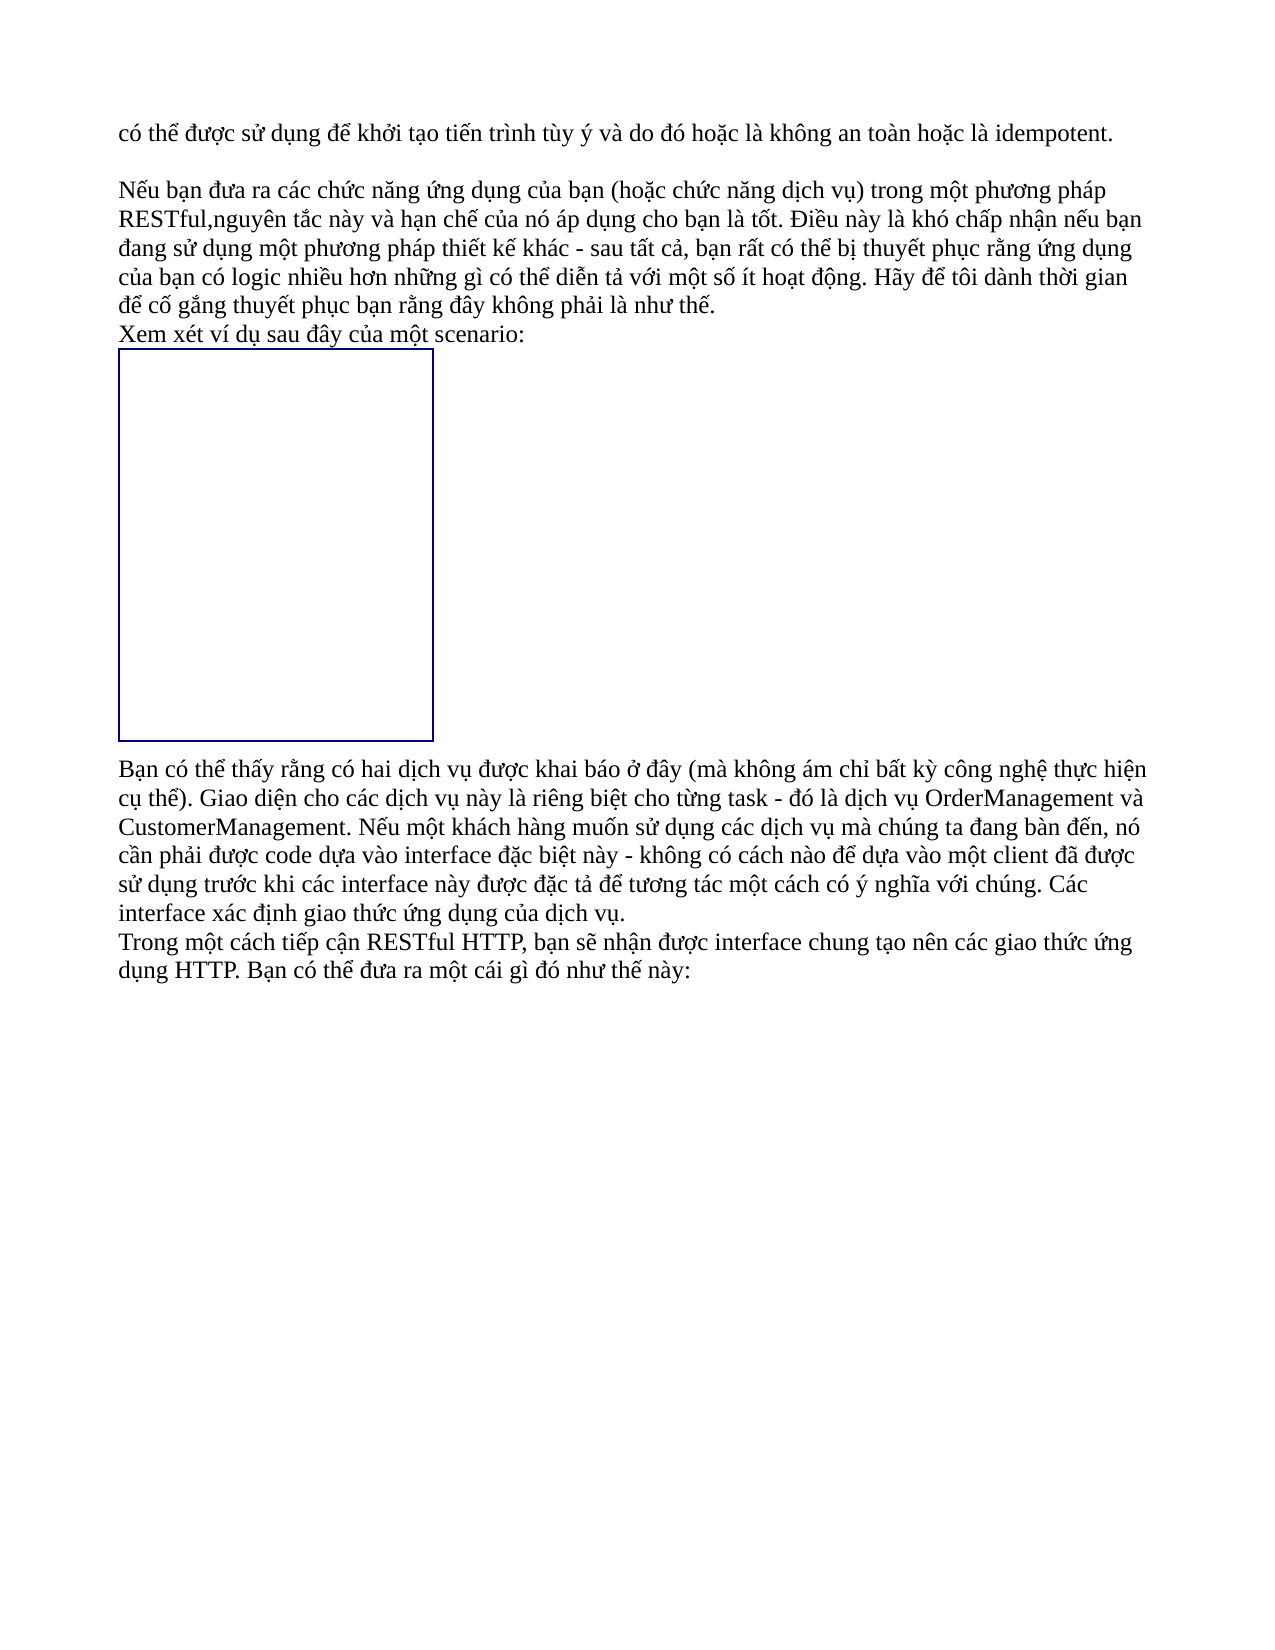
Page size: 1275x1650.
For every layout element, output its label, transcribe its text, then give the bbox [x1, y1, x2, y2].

text Bạn có thể thấy rằng có hai dịch vụ được khai báo ở đây (mà không ám chỉ bất kỳ công nghệ thực hiện cụ thể). Giao diện cho các dịch vụ này là riêng biệt cho từng task - đó là dịch vụ OrderManagement và CustomerManagement. Nếu một khách hàng muốn sử dụng các dịch vụ mà chúng ta đang bàn đến, nó cần phải được code dựa vào interface đặc biệt này - không có cách nào để dựa vào một client đã được sử dụng trước khi các interface này được đặc tả để tương tác một cách có ý nghĩa với chúng. Các interface xác định giao thức ứng dụng của dịch vụ. Trong một cách tiếp cận RESTful HTTP, bạn sẽ nhận được interface chung tạo nên các giao thức ứng dụng HTTP. Bạn có thể đưa ra một cái gì đó như thế này: [118, 754, 1157, 984]
text có thể được sử dụng để khởi tạo tiến trình tùy ý và do đó hoặc là không an toàn hoặc là idempotent. Nếu bạn đưa ra các chức năng ứng dụng của bạn (hoặc chức năng dịch vụ) trong một phương pháp RESTful,nguyên tắc này và hạn chế của nó áp dụng cho bạn là tốt. Điều này là khó chấp nhận nếu bạn đang sử dụng một phương pháp thiết kế khác - sau tất cả, bạn rất có thể bị thuyết phục rằng ứng dụng của bạn có logic nhiều hơn những gì có thể diễn tả với một số ít hoạt động. Hãy để tôi dành thời gian để cố gắng thuyết phục bạn rằng đây không phải là như thế. Xem xét ví dụ sau đây của một scenario: [118, 118, 1157, 742]
